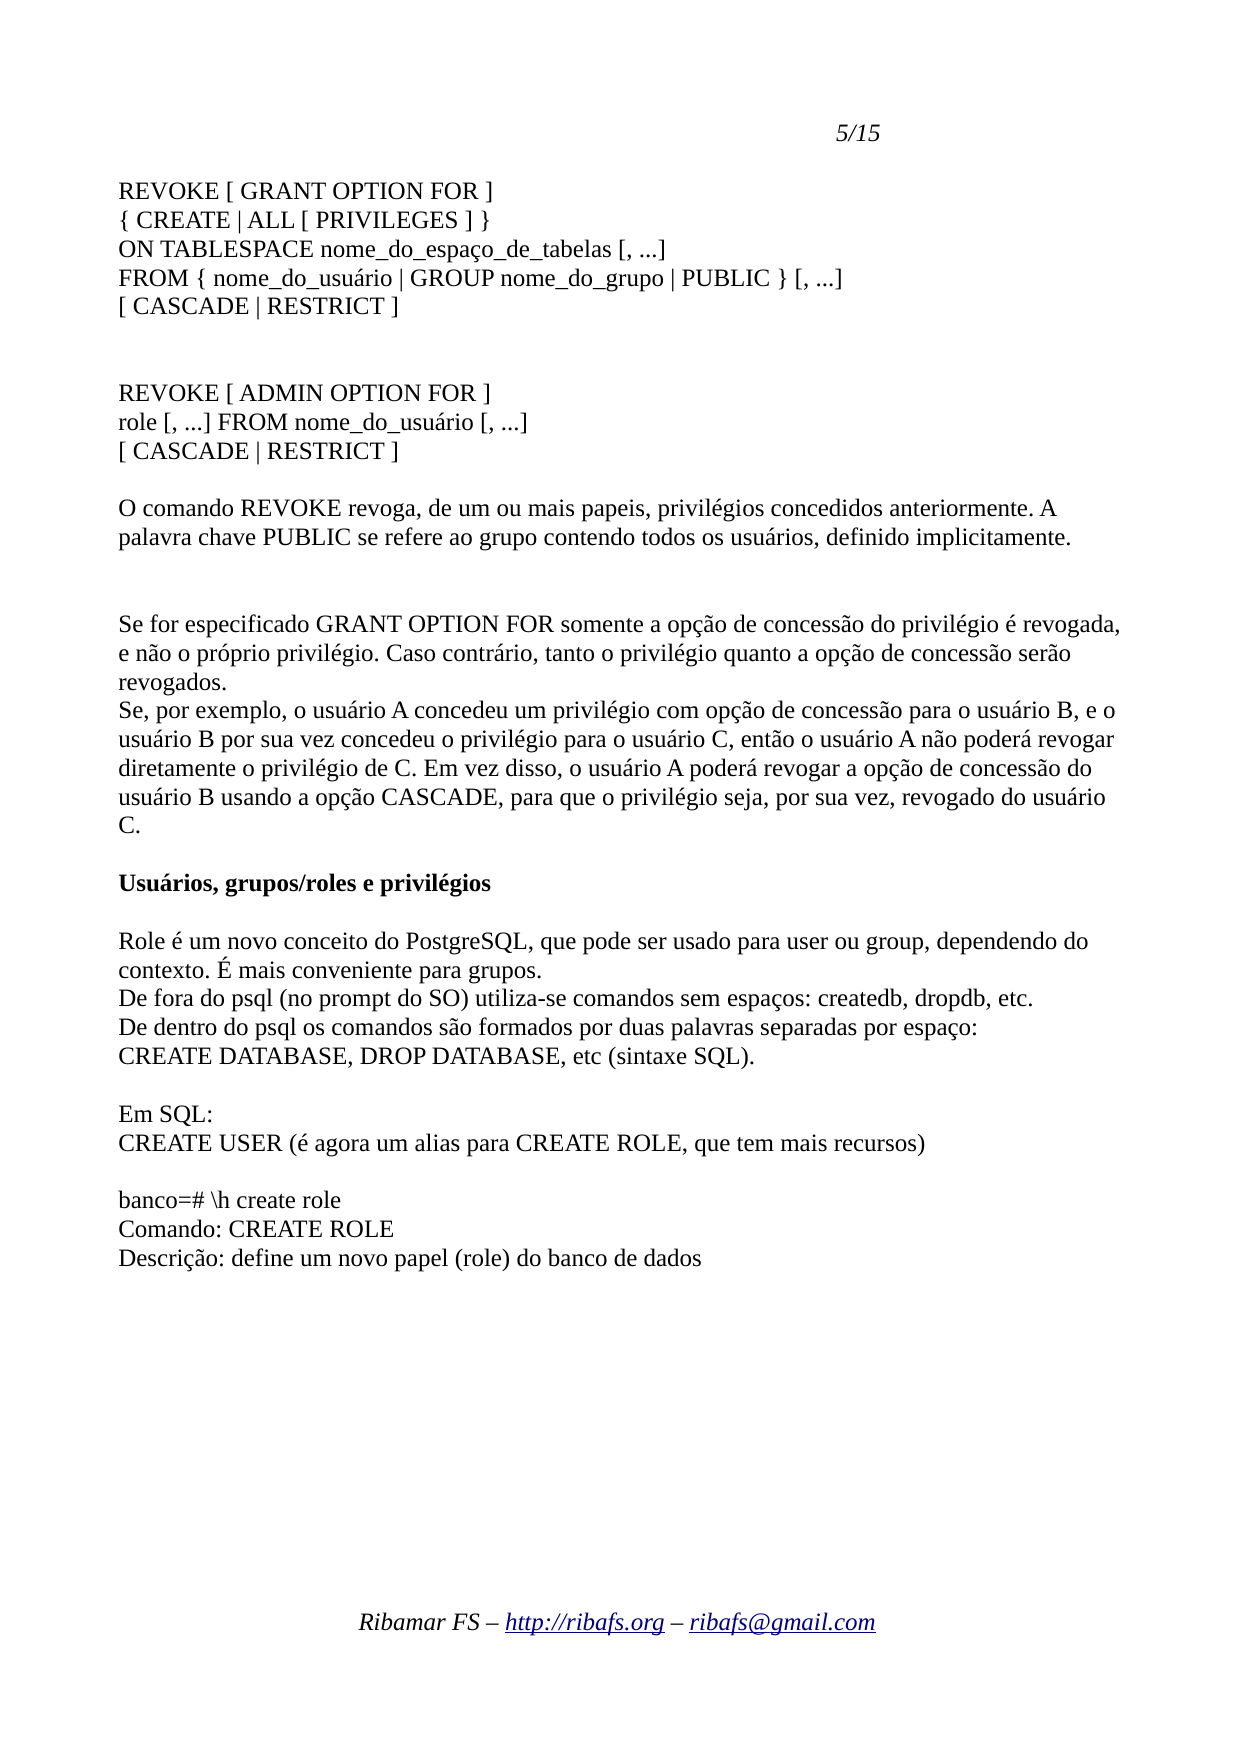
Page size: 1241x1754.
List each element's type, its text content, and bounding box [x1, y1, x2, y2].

text De fora do psql (no prompt do SO) utiliza-se comandos sem espaços: createdb, dropdb, etc. De dentro do psql os comandos são formados por duas palavras separadas por espaço: CREATE DATABASE, DROP DATABASE, etc (sintaxe SQL). [118, 983, 1122, 1070]
text Se for especificado GRANT OPTION FOR somente a opção de concessão do privilégio é revogada, e não o próprio privilégio. Caso contrário, tanto o privilégio quanto a opção de concessão serão revogados. Se, por exemplo, o usuário A concedeu um privilégio com opção de concessão para o usuário B, e o usuário B por sua vez concedeu o privilégio para o usuário C, então o usuário A não poderá revogar diretamente o privilégio de C. Em vez disso, o usuário A poderá revogar a opção de concessão do usuário B usando a opção CASCADE, para que o privilégio seja, por sua vez, revogado do usuário C. [118, 609, 1122, 839]
text REVOKE [ GRANT OPTION FOR ] { CREATE | ALL [ PRIVILEGES ] } ON TABLESPACE nome_do_espaço_de_tabelas [, ...] FROM { nome_do_usuário | GROUP nome_do_grupo | PUBLIC } [, ...] [ CASCADE | RESTRICT ] [118, 176, 1122, 320]
text Role é um novo conceito do PostgreSQL, que pode ser usado para user ou group, dependendo do contexto. É mais conveniente para grupos. [118, 926, 1122, 983]
text Usuários, grupos/roles e privilégios [118, 868, 1122, 897]
text Em SQL: CREATE USER (é agora um alias para CREATE ROLE, que tem mais recursos) banco=# \h create role Comando: CREATE ROLE Descrição: define um novo papel (role) do banco de dados [118, 1099, 1122, 1329]
text REVOKE [ ADMIN OPTION FOR ] role [, ...] FROM nome_do_usuário [, ...] [ CASCADE | RESTRICT ] O comando REVOKE revoga, de um ou mais papeis, privilégios concedidos anteriormente. A palavra chave PUBLIC se refere ao grupo contendo todos os usuários, definido implicitamente. [118, 378, 1122, 551]
